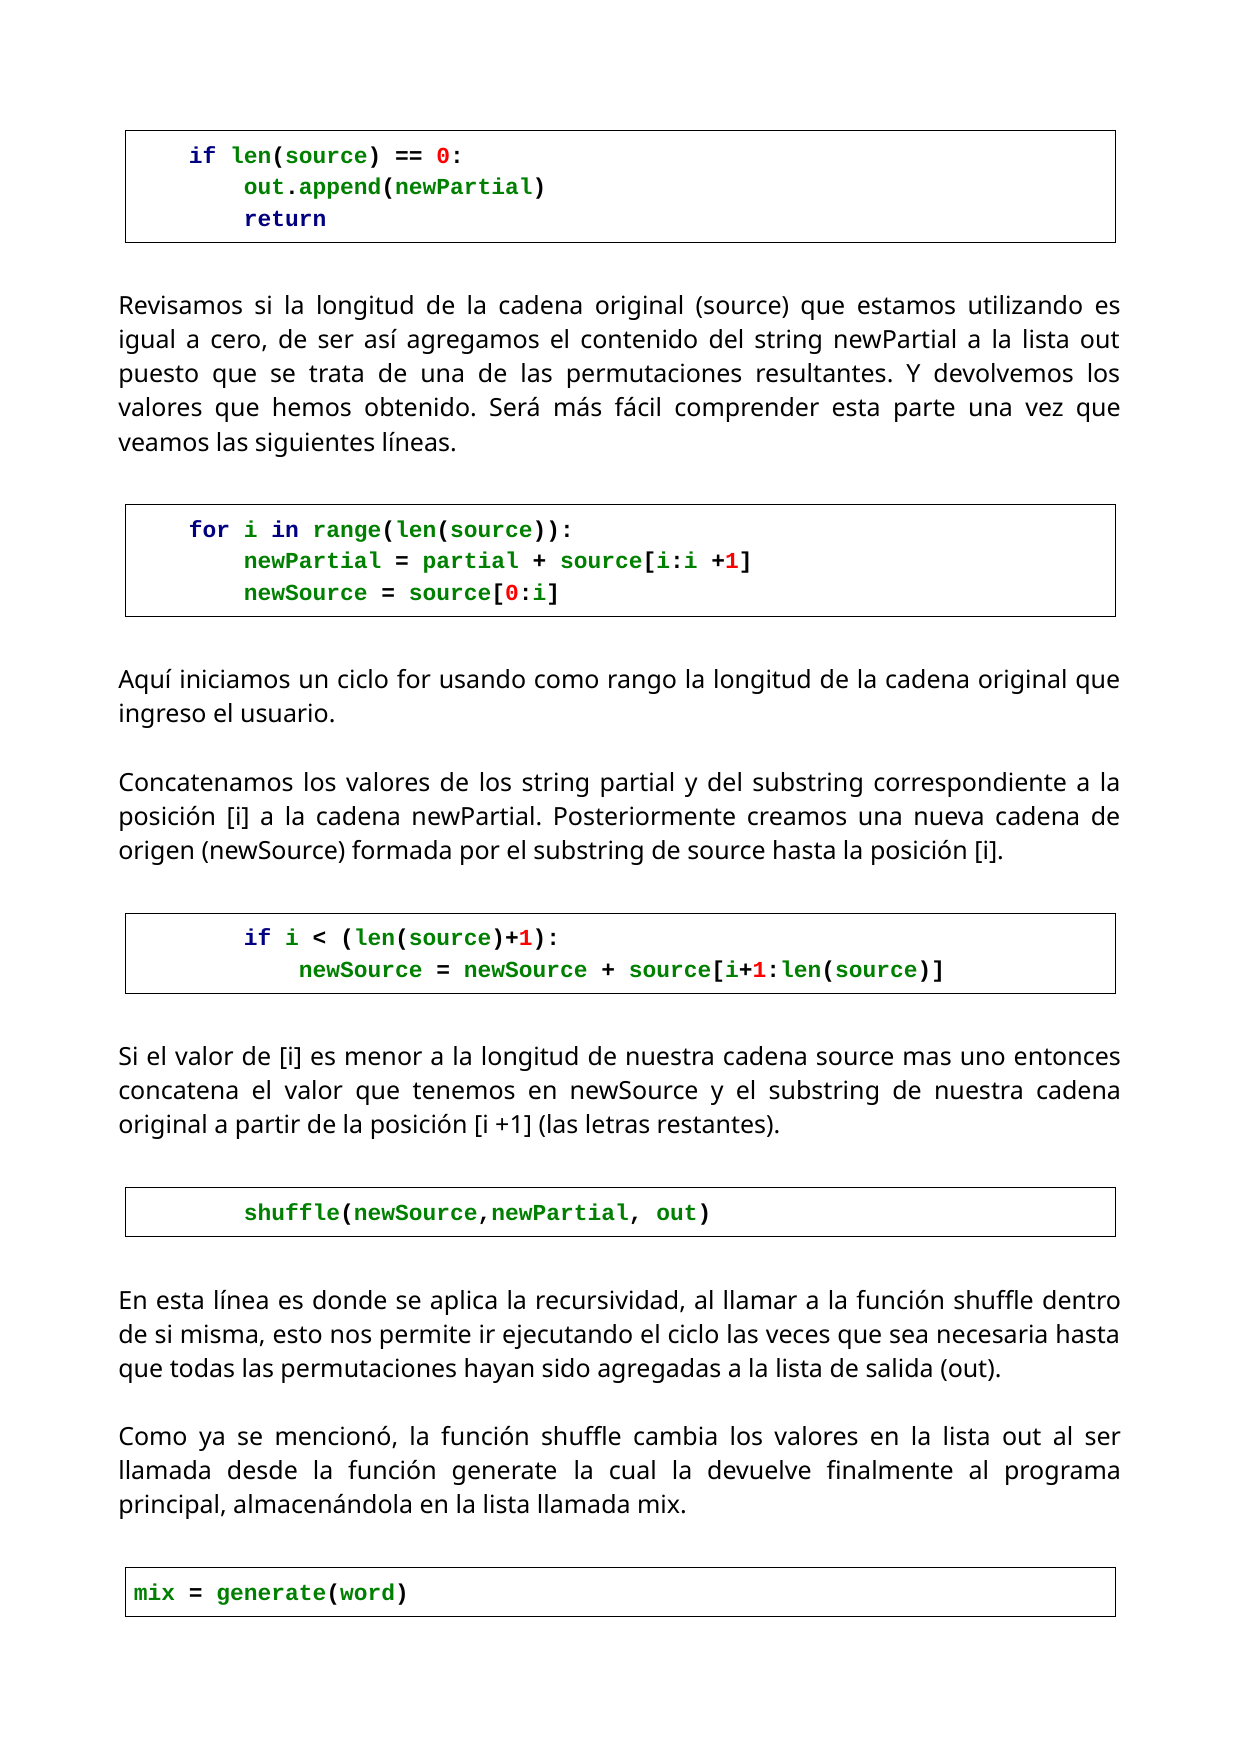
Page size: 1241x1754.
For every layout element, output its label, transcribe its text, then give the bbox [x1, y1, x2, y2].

text if i < (len(source)+1): [134, 921, 1107, 953]
text return [134, 202, 1107, 233]
text Concatenamos los valores de los string partial y del substring correspondiente a la posición [i] a la cadena newPartial. Posteriormente creamos una nueva cadena de origen (newSource) formada por el substring de source hasta la posición [i]. [118, 764, 1122, 866]
text out.append(newPartial) [134, 170, 1107, 202]
text mix = generate(word) [134, 1576, 1107, 1607]
text Como ya se mencionó, la función shuffle cambia los valores en la lista out al ser llamada desde la función generate la cual la devuelve finalmente al programa principal, almacenándola en la lista llamada mix. [118, 1418, 1122, 1521]
text newSource = source[0:i] [134, 576, 1107, 607]
text Aquí iniciamos un ciclo for usando como rango la longitud de la cadena original que ingreso el usuario. [118, 662, 1122, 730]
text newSource = newSource + source[i+1:len(source)] [134, 953, 1107, 984]
text for i in range(len(source)): [134, 513, 1107, 544]
text newPartial = partial + source[i:i +1] [134, 544, 1107, 576]
text Si el valor de [i] es menor a la longitud de nuestra cadena source mas uno entonces concatena el valor que tenemos en newSource y el substring de nuestra cadena original a partir de la posición [i +1] (las letras restantes). [118, 1039, 1122, 1141]
text shuffle(newSource,newPartial, out) [134, 1196, 1107, 1227]
text Revisamos si la longitud de la cadena original (source) que estamos utilizando es igual a cero, de ser así agregamos el contenido del string newPartial a la lista out puesto que se trata de una de las permutaciones resultantes. Y devolvemos los valores que hemos obtenido. Será más fácil comprender esta parte una vez que veamos las siguientes líneas. [118, 288, 1122, 458]
text if len(source) == 0: [134, 139, 1107, 170]
text En esta línea es donde se aplica la recursividad, al llamar a la función shuffle dentro de si misma, esto nos permite ir ejecutando el ciclo las veces que sea necesaria hasta que todas las permutaciones hayan sido agregadas a la lista de salida (out). [118, 1282, 1122, 1384]
